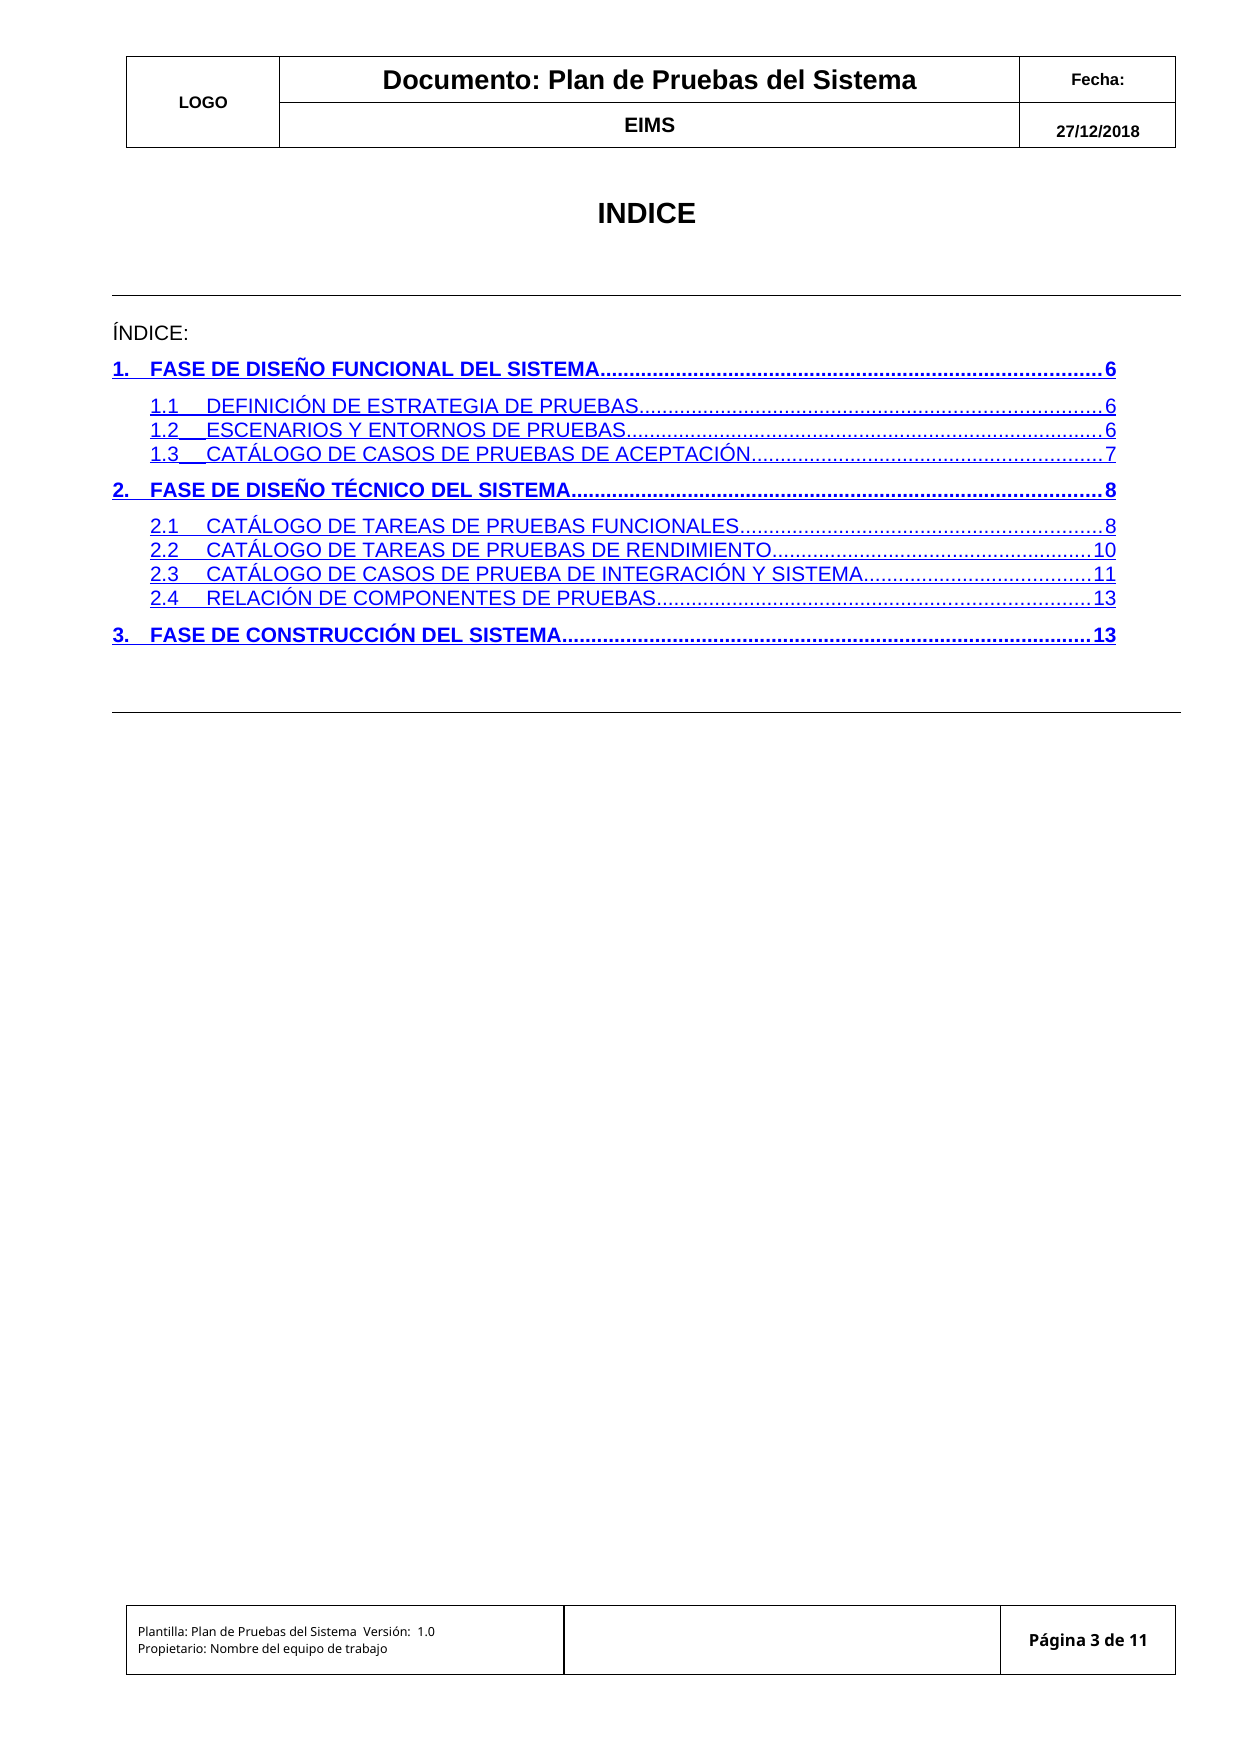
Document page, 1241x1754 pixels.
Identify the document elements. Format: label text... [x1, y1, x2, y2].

text 2.4 RELACIÓN DE COMPONENTES DE PRUEBAS 13 [150, 586, 1181, 610]
text 1.2 ESCENARIOS Y ENTORNOS DE PRUEBAS 6 [150, 417, 1181, 441]
text 2. FASE DE DISEÑO TÉCNICO DEL SISTEMA 8 [112, 478, 1181, 502]
text INDICE [112, 196, 1181, 229]
text 3. FASE DE CONSTRUCCIÓN DEL SISTEMA 13 [112, 623, 1181, 647]
text ÍNDICE: [112, 321, 1181, 344]
text 1.1 DEFINICIÓN DE ESTRATEGIA DE PRUEBAS 6 [150, 393, 1181, 417]
text 1.3 CATÁLOGO DE CASOS DE PRUEBAS DE ACEPTACIÓN 7 [150, 441, 1181, 465]
text 2.2 CATÁLOGO DE TAREAS DE PRUEBAS DE RENDIMIENTO 10 [150, 538, 1181, 562]
text 2.3 CATÁLOGO DE CASOS DE PRUEBA DE INTEGRACIÓN Y SISTEMA 11 [150, 562, 1181, 586]
text 1. FASE DE DISEÑO FUNCIONAL DEL SISTEMA 6 [112, 357, 1181, 381]
text 2.1 CATÁLOGO DE TAREAS DE PRUEBAS FUNCIONALES 8 [150, 514, 1181, 538]
